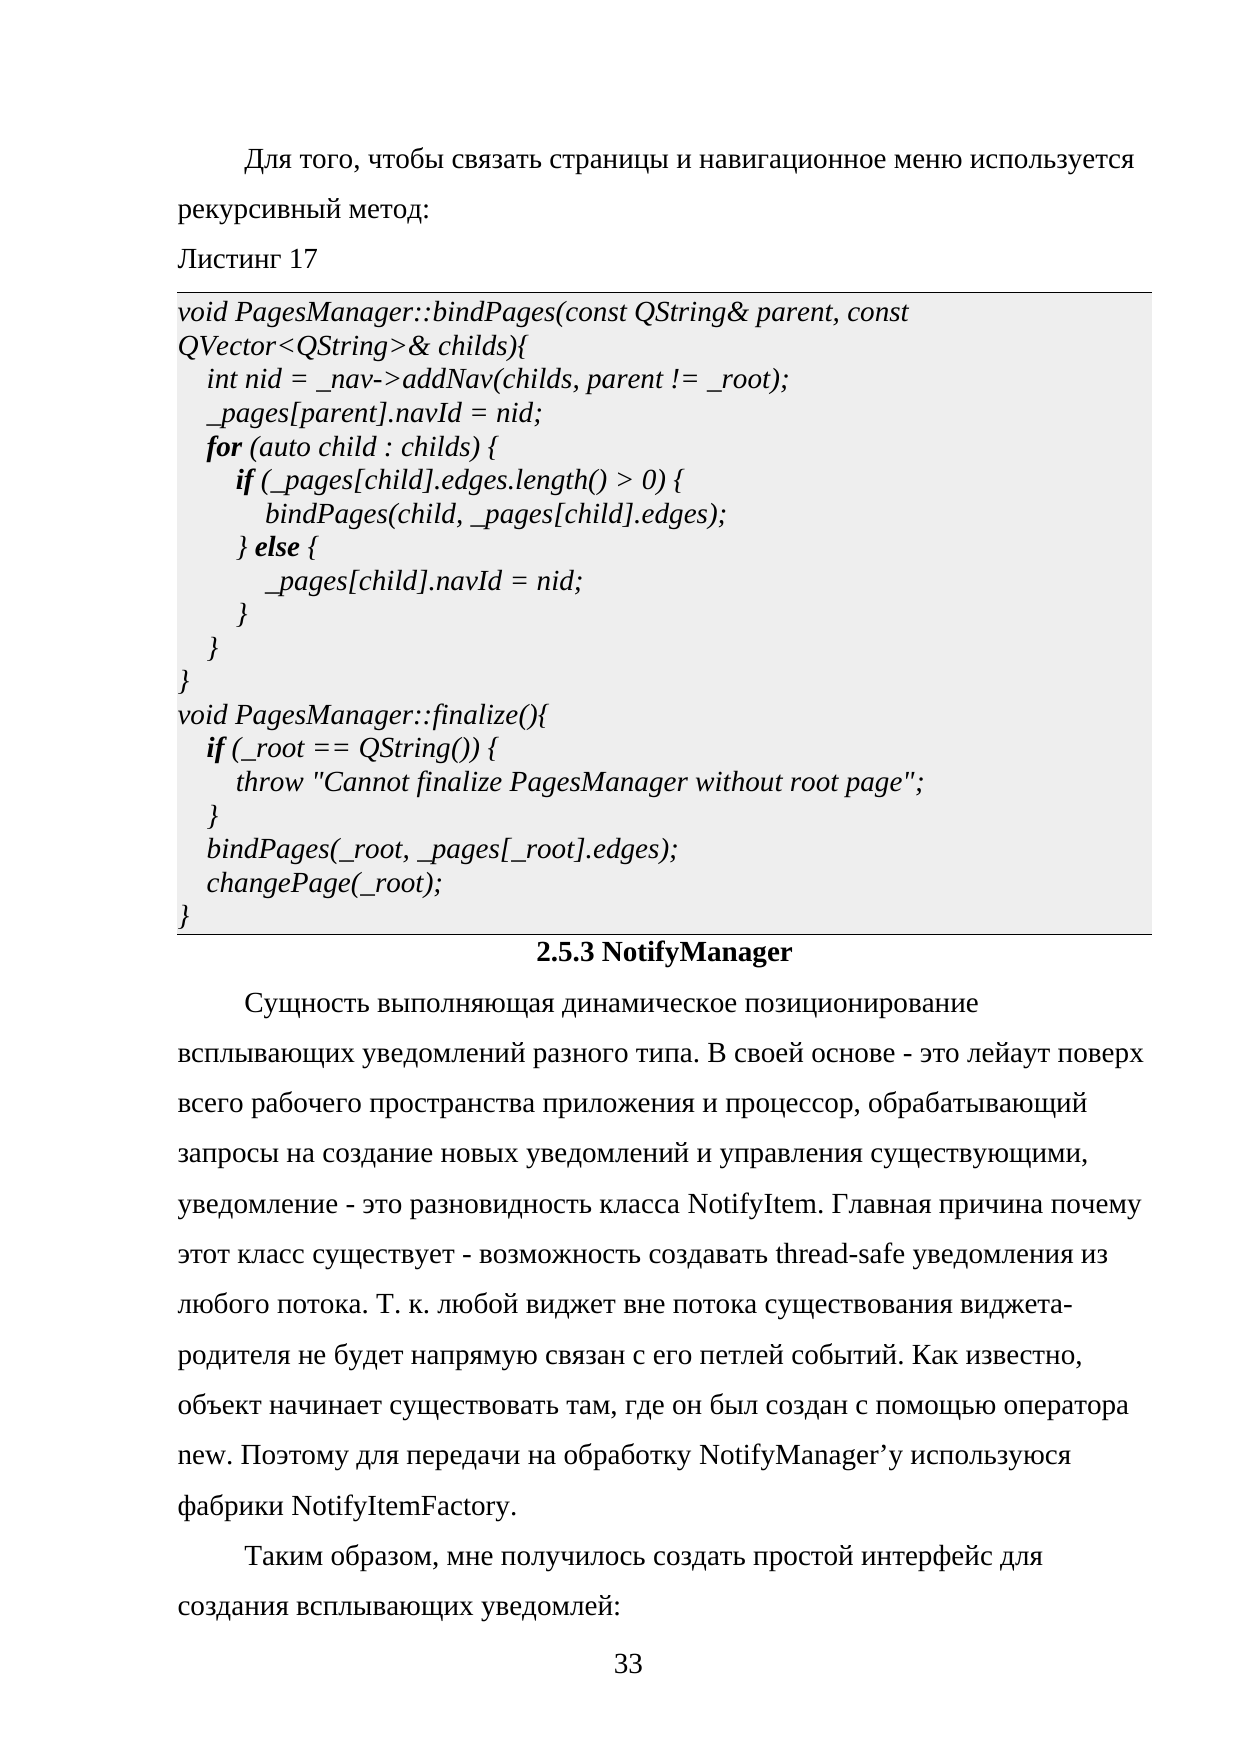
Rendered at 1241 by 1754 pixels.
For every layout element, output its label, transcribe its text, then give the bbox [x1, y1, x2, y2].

text Листинг 17 [177, 242, 1152, 275]
text Сущность выполняющая динамическое позиционирование всплывающих уведомлений разного типа. В своей основе - это лейаут поверх всего рабочего пространства приложения и процессор, обрабатывающий запросы на создание новых уведомлений и управления существующими, уведомление - это разновидность класса NotifyItem. Главная причина почему этот класс существует - возможность создавать thread-safe уведомления из любого потока. Т. к. любой виджет вне потока существования виджета-родителя не будет напрямую связан с его петлей событий. Как известно, объект начинает существовать там, где он был создан с помощью оператора new. Поэтому для передачи на обработку NotifyManager’у используюся фабрики NotifyItemFactory. [177, 985, 1152, 1521]
text Для того, чтобы связать страницы и навигационное меню используется рекурсивный метод: [177, 141, 1152, 225]
subtitle 2.5.3 NotifyManager [177, 935, 1152, 968]
text void PagesManager::bindPages(const QString& parent, const QVector<QString>& childs){ int nid = _nav->addNav(childs, parent != _root); _pages[parent].navId = nid; for (auto child : childs) { if (_pages[child].edges.length() > 0) { bindPages(child, _pages[child].edges); } else { _pages[child].navId = nid; } } } void PagesManager::finalize(){ if (_root == QString()) { throw "Cannot finalize PagesManager without root page"; } bindPages(_root, _pages[_root].edges); changePage(_root); } [177, 293, 1152, 934]
text Таким образом, мне получилось создать простой интерфейс для создания всплывающих уведомлей: [177, 1538, 1152, 1622]
